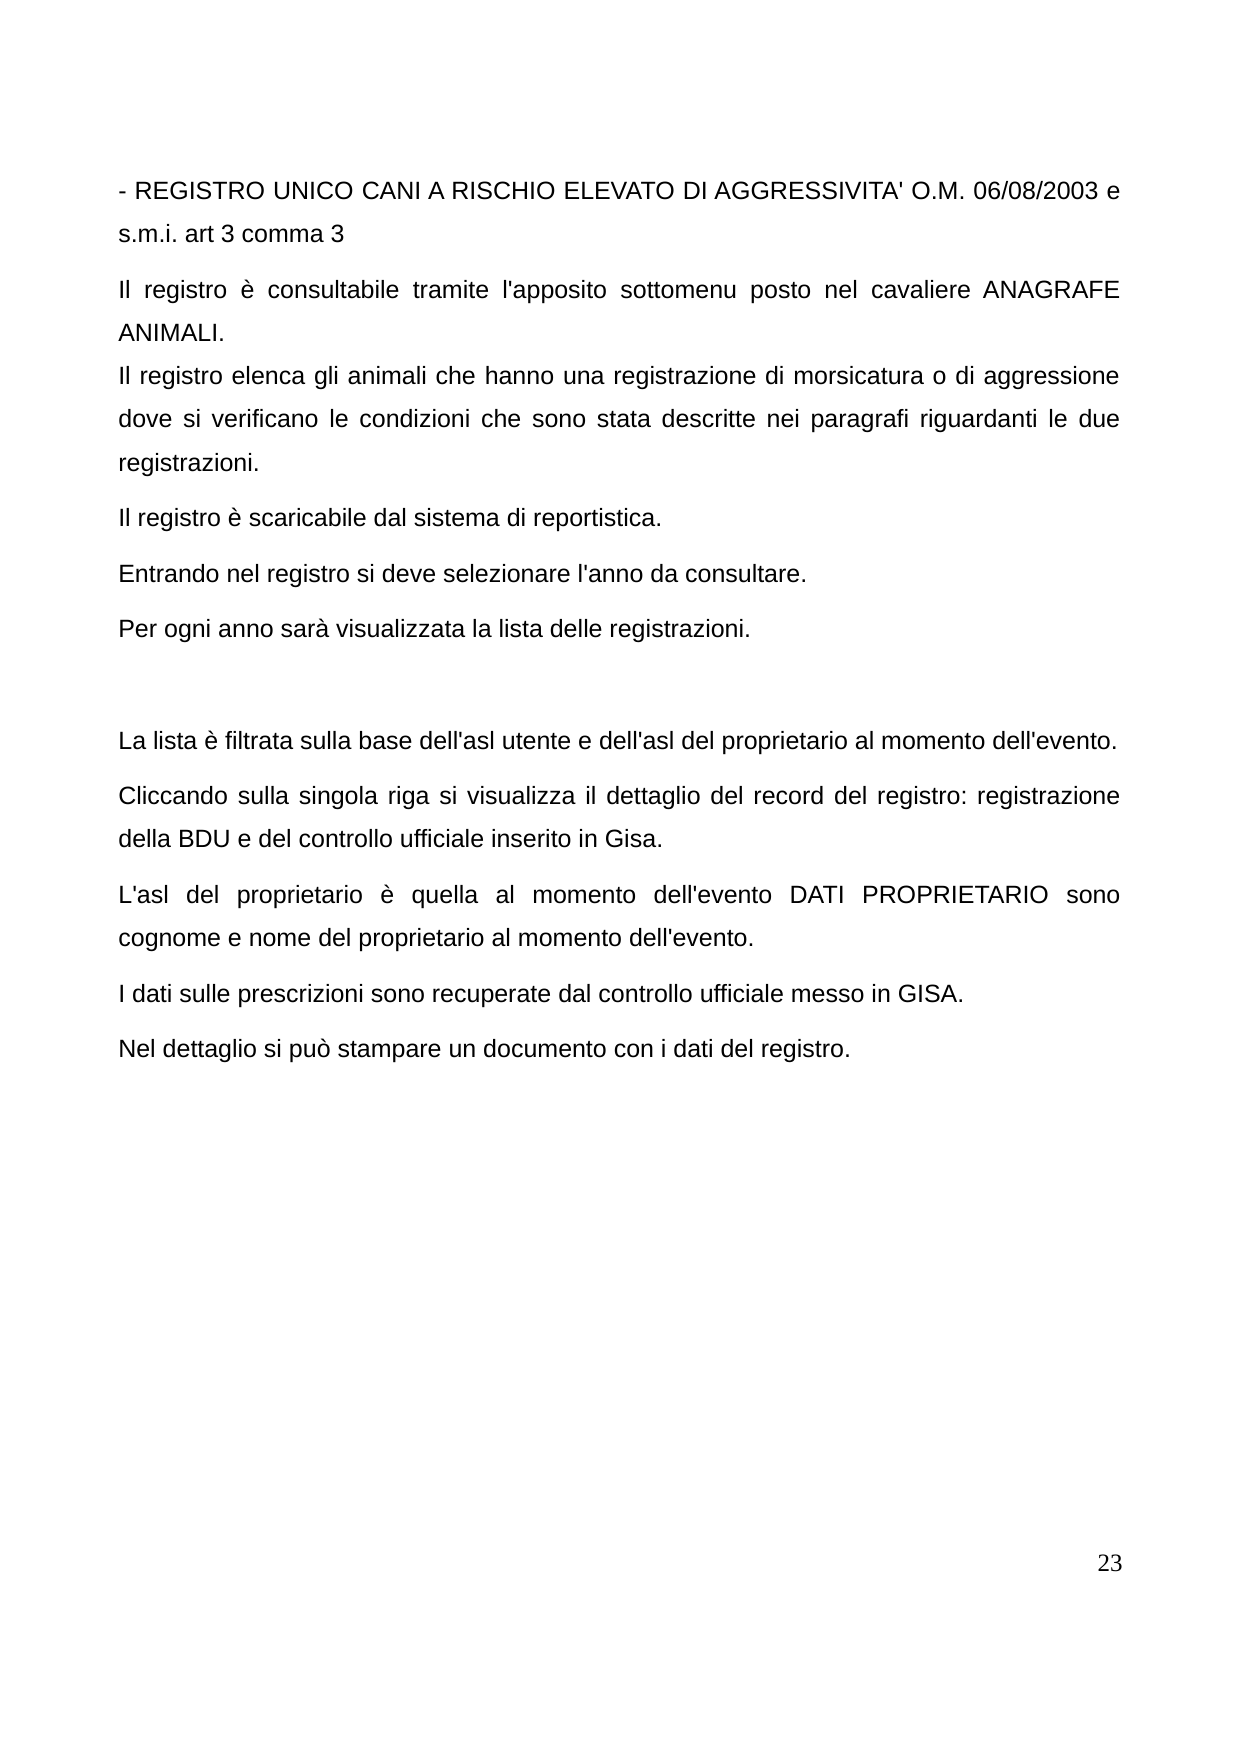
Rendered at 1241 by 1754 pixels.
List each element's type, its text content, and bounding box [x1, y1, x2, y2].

text Nel dettaglio si può stampare un documento con i dati del registro. [118, 1034, 1122, 1063]
text Entrando nel registro si deve selezionare l'anno da consultare. [118, 559, 1122, 588]
text - REGISTRO UNICO CANI A RISCHIO ELEVATO DI AGGRESSIVITA' O.M. 06/08/2003 e s.m.i. art 3 comma 3 [118, 176, 1122, 248]
text I dati sulle prescrizioni sono recuperate dal controllo ufficiale messo in GISA. [118, 979, 1122, 1008]
text Cliccando sulla singola riga si visualizza il dettaglio del record del registro: registrazione della BDU e del controllo ufficiale inserito in Gisa. [118, 781, 1122, 853]
text La lista è filtrata sulla base dell'asl utente e dell'asl del proprietario al momento dell'evento. [118, 726, 1122, 754]
text Il registro è consultabile tramite l'apposito sottomenu posto nel cavaliere ANAGRAFE ANIMALI. Il registro elenca gli animali che hanno una registrazione di morsicatura o di aggressione dove si verificano le condizioni che sono stata descritte nei paragrafi riguardanti le due registrazioni. [118, 275, 1122, 476]
text Per ogni anno sarà visualizzata la lista delle registrazioni. [118, 614, 1122, 643]
text Il registro è scaricabile dal sistema di reportistica. [118, 503, 1122, 532]
text L'asl del proprietario è quella al momento dell'evento DATI PROPRIETARIO sono cognome e nome del proprietario al momento dell'evento. [118, 880, 1122, 952]
